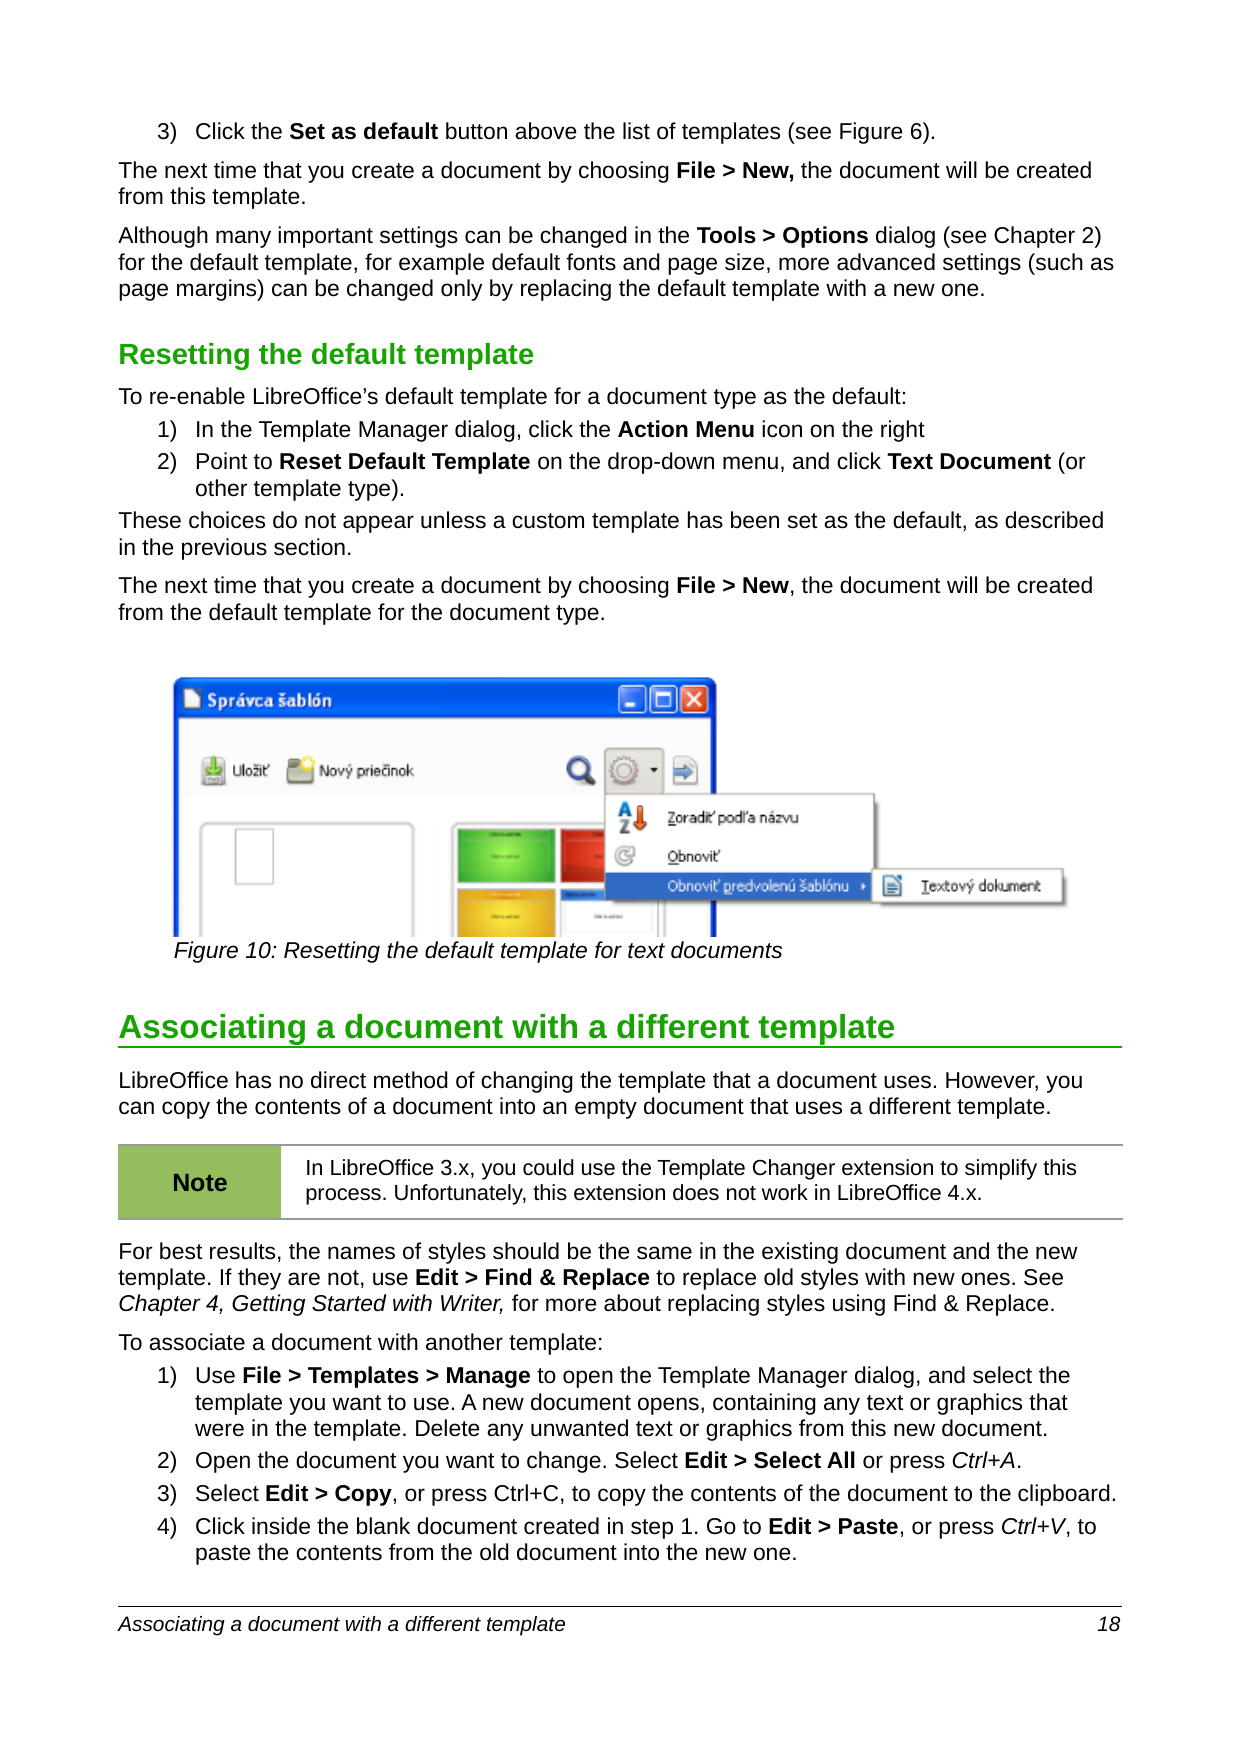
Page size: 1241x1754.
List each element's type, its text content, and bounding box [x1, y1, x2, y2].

picture [171, 676, 1069, 937]
list In the Template Manager dialog, click the Action Menu icon on the right [177, 416, 1122, 442]
list Use File > Templates > Manage to open the Template Manager dialog, and select the template you want to use. A new document opens, containing any text or graphics that were in the template. Delete any unwanted text or graphics from this new document. [177, 1362, 1122, 1441]
text LibreOffice has no direct method of changing the template that a document uses. However, you can copy the contents of a document into an empty document that uses a different template. [118, 1067, 1122, 1119]
list Select Edit > Copy, or press Ctrl+C, to copy the contents of the document to the clipboard. [177, 1480, 1122, 1506]
list Click inside the blank document created in step 1. Go to Edit > Paste, or press Ctrl+V, to paste the contents from the old document into the new one. [177, 1513, 1122, 1565]
list To re-enable LibreOffice’s default template for a document type as the default: [118, 383, 1122, 409]
text For best results, the names of styles should be the same in the existing document and the new template. If they are not, use Edit > Find & Replace to replace old styles with new ones. See Chapter 4, Getting Started with Writer, for more about replacing styles using Find & Replace. [118, 1238, 1122, 1317]
subtitle Associating a document with a different template [118, 1007, 1122, 1046]
table_header Note [118, 1146, 281, 1218]
text The next time that you create a document by choosing File > New, the document will be created from this template. [118, 157, 1122, 210]
list To associate a document with another template: [118, 1329, 1122, 1356]
list These choices do not appear unless a custom template has been set as the default, as described in the previous section. [118, 507, 1122, 560]
text Although many important settings can be changed in the Tools > Options dialog (see Chapter 2) for the default template, for example default fonts and page size, more advanced settings (such as page margins) can be changed only by replacing the default template with a new one. [118, 222, 1122, 301]
subtitle Resetting the default template [118, 337, 1122, 370]
text The next time that you create a document by choosing File > New, the document will be created from the default template for the document type. [118, 572, 1122, 625]
text Figure 10: Resetting the default template for text documents [174, 937, 1066, 963]
list Click the Set as default button above the list of templates (see Figure 6). [177, 118, 1122, 144]
list Point to Reset Default Template on the drop-down menu, and click Text Document (or other template type). [177, 448, 1122, 501]
table_header In LibreOffice 3.x, you could use the Template Changer extension to simplify this process. Unfortunately, this extension does not work in LibreOffice 4.x. [281, 1146, 1122, 1218]
list Open the document you want to change. Select Edit > Select All or press Ctrl+A. [177, 1447, 1122, 1474]
